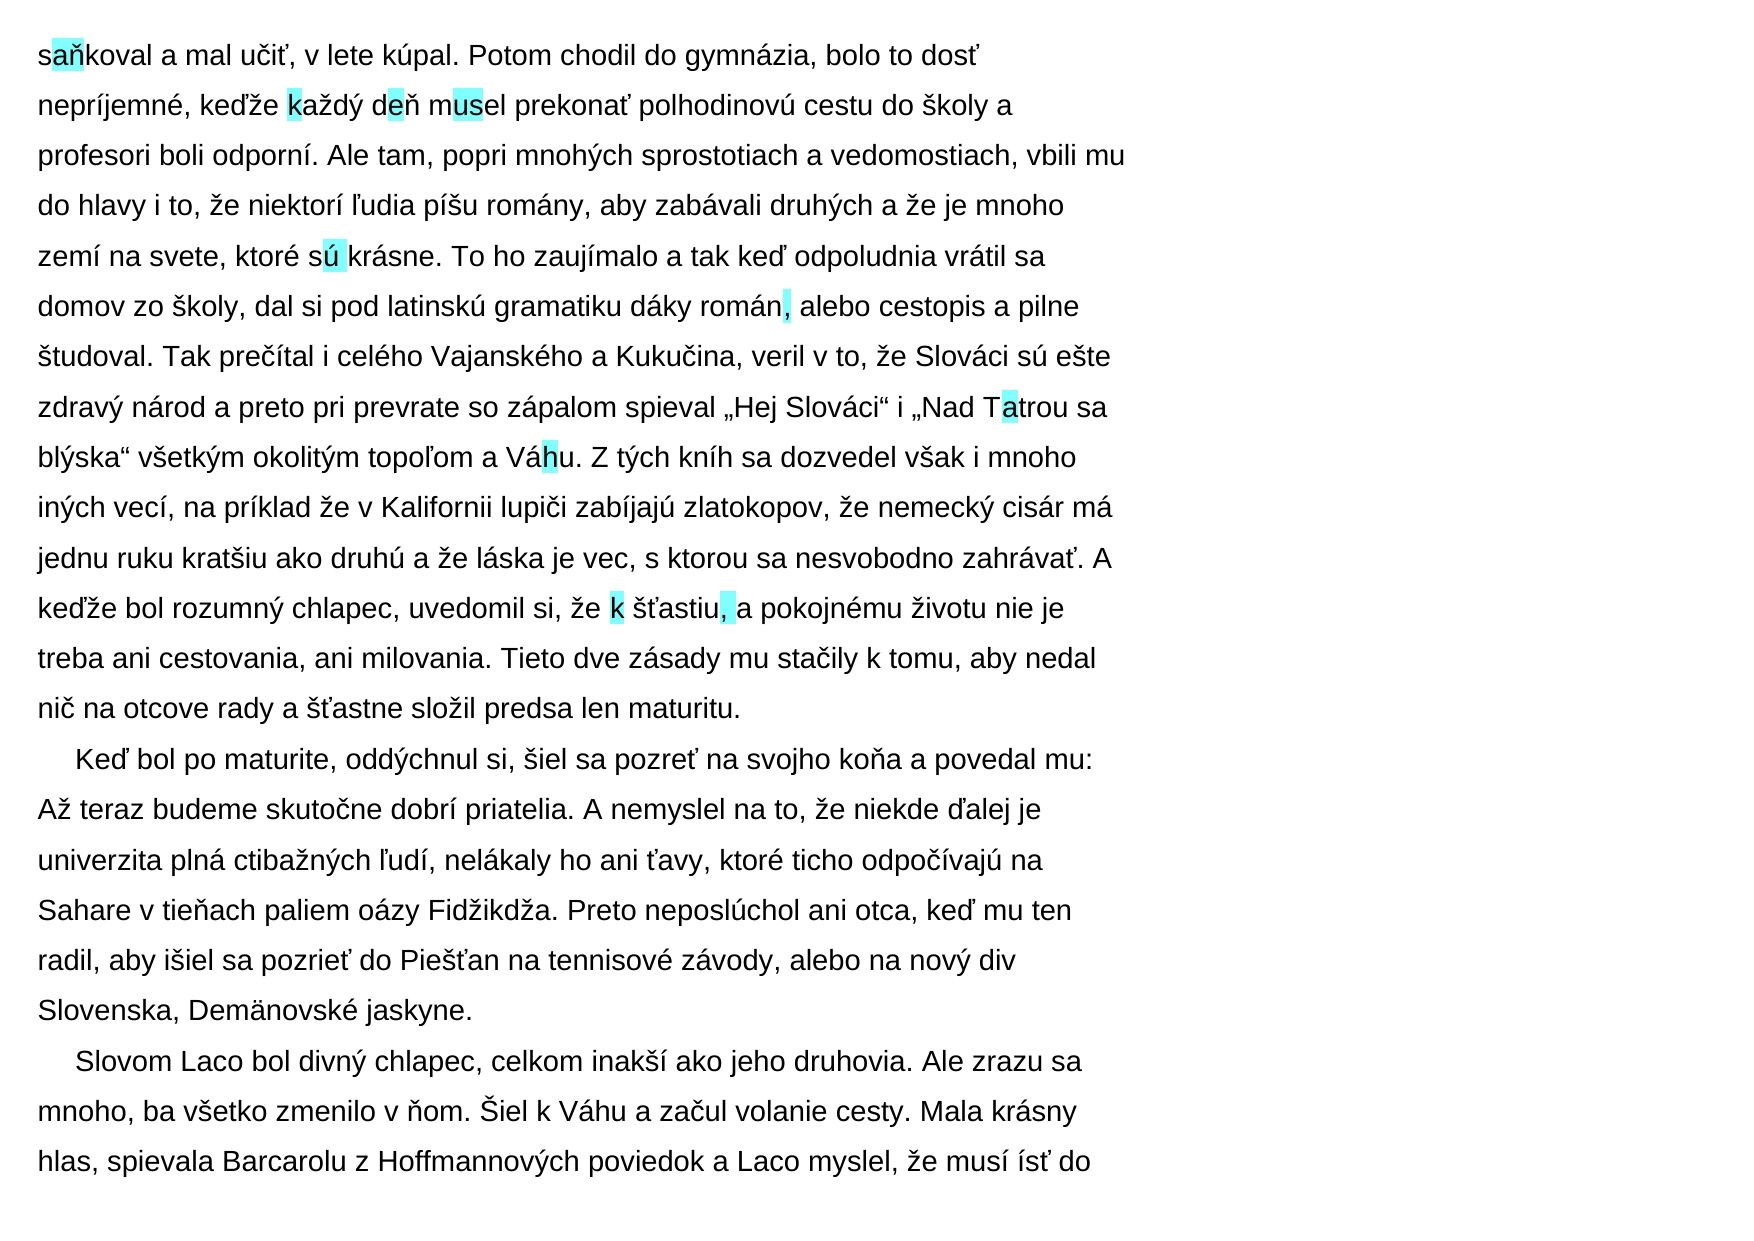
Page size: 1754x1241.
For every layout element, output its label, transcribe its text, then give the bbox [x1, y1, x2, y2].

text saňkoval a mal učiť, v lete kúpal. Potom chodil do gymnázia, bolo to dosť nepríjemné, keďže každý deň musel prekonať polhodinovú cestu do školy a profesori boli odporní. Ale tam, popri mnohých sprostotiach a vedomostiach, vbili mu do hlavy i to, že niektorí ľudia píšu romány, aby zabávali druhých a že je mnoho zemí na svete, ktoré sú krásne. To ho zaujímalo a tak keď odpoludnia vrátil sa domov zo školy, dal si pod latinskú gramatiku dáky román, alebo cestopis a pilne študoval. Tak prečítal i celého Vajanského a Kukučina, veril v to, že Slováci sú ešte zdravý národ a preto pri prevrate so zápalom spieval „Hej Slováci“ i „Nad Tatrou sa blýska“ všetkým okolitým topoľom a Váhu. Z tých kníh sa dozvedel však i mnoho iných vecí, na príklad že v Kalifornii lupiči zabíjajú zlatokopov, že nemecký cisár má jednu ruku kratšiu ako druhú a že láska je vec, s ktorou sa nesvobodno zahrávať. A keďže bol rozumný chlapec, uvedomil si, že k šťastiu, a pokojnému životu nie je treba ani cestovania, ani milovania. Tieto dve zásady mu stačily k tomu, aby nedal nič na otcove rady a šťastne složil predsa len maturitu. [37, 37, 1130, 725]
text Slovom Laco bol divný chlapec, celkom inakší ako jeho druhovia. Ale zrazu sa mnoho, ba všetko zmenilo v ňom. Šiel k Váhu a začul volanie cesty. Mala krásny hlas, spievala Barcarolu z Hoffmannových poviedok a Laco myslel, že musí ísť do [37, 1044, 1130, 1178]
text Keď bol po maturite, oddýchnul si, šiel sa pozreť na svojho koňa a povedal mu: Až teraz budeme skutočne dobrí priatelia. A nemyslel na to, že niekde ďalej je univerzita plná ctibažných ľudí, nelákaly ho ani ťavy, ktoré ticho odpočívajú na Sahare v tieňach paliem oázy Fidžikdža. Preto neposlúchol ani otca, keď mu ten radil, aby išiel sa pozrieť do Piešťan na tennisové závody, alebo na nový div Slovenska, Demänovské jaskyne. [37, 742, 1130, 1027]
